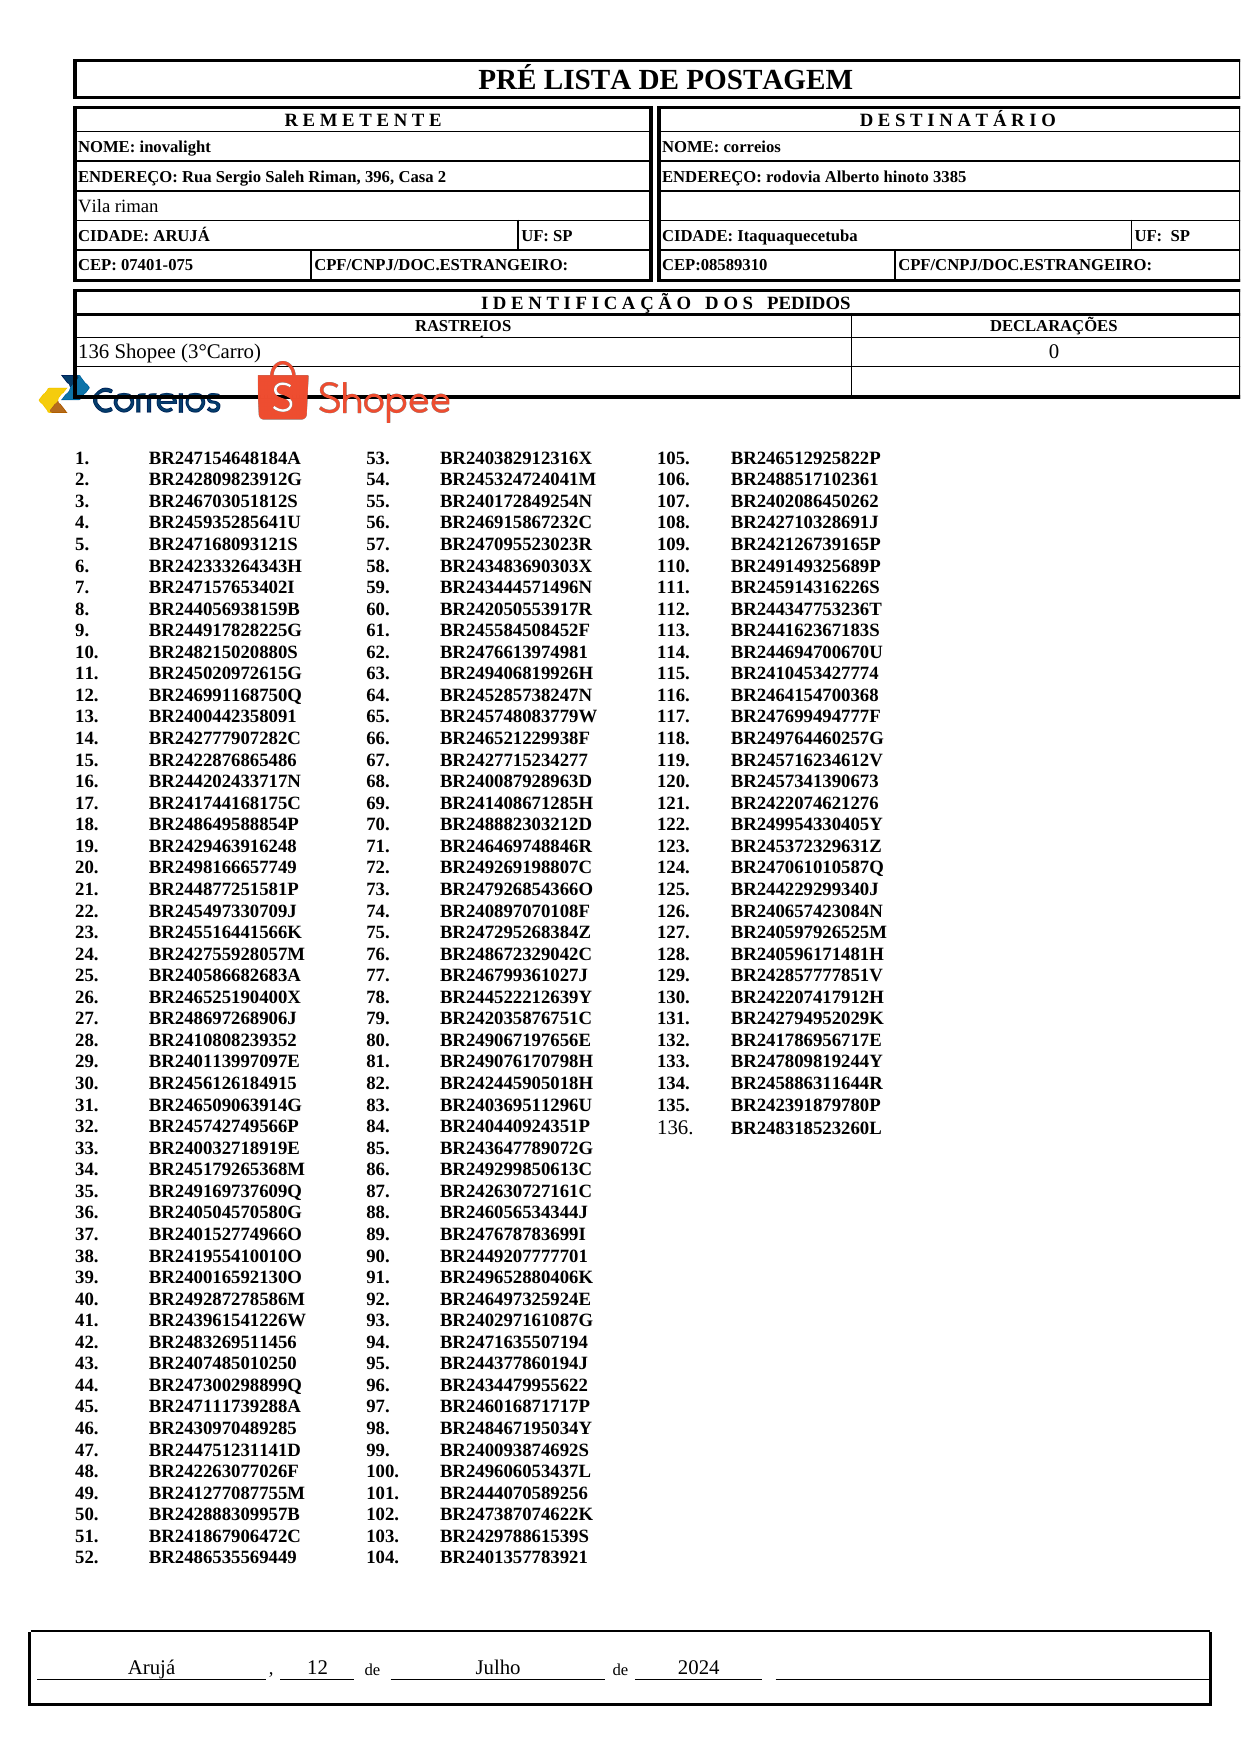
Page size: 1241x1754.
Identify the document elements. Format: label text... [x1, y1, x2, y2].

list BR249954330405Y [657, 813, 911, 835]
list BR243444571496N [366, 576, 620, 598]
list BR242710328691J [657, 511, 911, 533]
list BR241744168175C [75, 792, 329, 813]
list BR240172849254N [366, 490, 620, 511]
list BR246521229938F [366, 727, 620, 748]
list BR240152774966O [75, 1223, 329, 1244]
list BR2401357783921 [366, 1546, 620, 1568]
list BR242978861539S [366, 1525, 620, 1546]
list BR244522212639Y [366, 986, 620, 1007]
list BR246016871717P [366, 1395, 620, 1417]
list BR246991168750Q [75, 684, 329, 705]
list BR241955410010O [75, 1244, 329, 1266]
list BR249299850613C [366, 1158, 620, 1180]
list BR242755928057M [75, 943, 329, 964]
list BR2410808239352 [75, 1029, 329, 1050]
list BR246056534344J [366, 1201, 620, 1223]
list BR246469748846R [366, 835, 620, 856]
list BR247295268384Z [366, 921, 620, 943]
list BR2486535569449 [75, 1546, 329, 1568]
list BR249269198807C [366, 856, 620, 878]
list BR242391879780P [657, 1093, 911, 1115]
list BR241786956717E [657, 1029, 911, 1050]
list BR247809819244Y [657, 1050, 911, 1072]
list BR242857777851V [657, 964, 911, 986]
list BR242809823912G [75, 468, 329, 490]
list BR240504570580G [75, 1201, 329, 1223]
list BR246497325924E [366, 1288, 620, 1309]
list BR247157653402I [75, 576, 329, 598]
list BR245886311644R [657, 1072, 911, 1093]
list BR240657423084N [657, 899, 911, 921]
list BR242126739165P [657, 533, 911, 554]
list BR249149325689P [657, 554, 911, 576]
list BR243483690303X [366, 554, 620, 576]
list BR246799361027J [366, 964, 620, 986]
list BR245748083779W [366, 705, 620, 727]
list BR2488517102361 [657, 468, 911, 490]
list BR240032718919E [75, 1137, 329, 1158]
list BR248318523260L [657, 1115, 911, 1139]
list BR248649588854P [75, 813, 329, 835]
list BR248697268906J [75, 1007, 329, 1029]
list BR247300298899Q [75, 1374, 329, 1395]
list BR2476613974981 [366, 641, 620, 662]
list BR241867906472C [75, 1525, 329, 1546]
list BR244056938159B [75, 598, 329, 619]
list BR245372329631Z [657, 835, 911, 856]
list BR2430970489285 [75, 1417, 329, 1438]
list BR2457341390673 [657, 770, 911, 792]
list BR240596171481H [657, 943, 911, 964]
list BR246512925822P [657, 447, 911, 468]
list BR243961541226W [75, 1309, 329, 1331]
list BR246509063914G [75, 1093, 329, 1115]
list BR240016592130O [75, 1266, 329, 1288]
list BR242263077026F [75, 1460, 329, 1482]
list BR240369511296U [366, 1093, 620, 1115]
list BR241408671285H [366, 792, 620, 813]
list BR240586682683A [75, 964, 329, 986]
list BR240897070108F [366, 899, 620, 921]
list BR245914316226S [657, 576, 911, 598]
list BR2410453427774 [657, 662, 911, 684]
list BR249067197656E [366, 1029, 620, 1050]
list BR249606053437L [366, 1460, 620, 1482]
list BR247387074622K [366, 1503, 620, 1525]
list BR245584508452F [366, 619, 620, 641]
list BR240440924351P [366, 1115, 620, 1137]
list BR2434479955622 [366, 1374, 620, 1395]
list BR244694700670U [657, 641, 911, 662]
list BR242777907282C [75, 727, 329, 748]
list BR241277087755M [75, 1482, 329, 1503]
list BR2483269511456 [75, 1331, 329, 1352]
list BR244202433717N [75, 770, 329, 792]
list BR244917828225G [75, 619, 329, 641]
list BR2422074621276 [657, 792, 911, 813]
list BR2449207777701 [366, 1244, 620, 1266]
list BR244751231141D [75, 1438, 329, 1460]
list BR242888309957B [75, 1503, 329, 1525]
list BR2402086450262 [657, 490, 911, 511]
list BR240113997097E [75, 1050, 329, 1072]
list BR242207417912H [657, 986, 911, 1007]
list BR247154648184A [75, 447, 329, 468]
list BR247095523023R [366, 533, 620, 554]
list BR248467195034Y [366, 1417, 620, 1438]
list BR242333264343H [75, 554, 329, 576]
list BR2456126184915 [75, 1072, 329, 1093]
list BR2429463916248 [75, 835, 329, 856]
list BR240597926525M [657, 921, 911, 943]
list BR2407485010250 [75, 1352, 329, 1374]
list BR249652880406K [366, 1266, 620, 1288]
list BR246703051812S [75, 490, 329, 511]
list BR245935285641U [75, 511, 329, 533]
list BR245516441566K [75, 921, 329, 943]
list BR249406819926H [366, 662, 620, 684]
list BR244162367183S [657, 619, 911, 641]
list BR248882303212D [366, 813, 620, 835]
list BR248215020880S [75, 641, 329, 662]
list BR240297161087G [366, 1309, 620, 1331]
list BR245742749566P [75, 1115, 329, 1137]
list BR243647789072G [366, 1137, 620, 1158]
list BR240093874692S [366, 1438, 620, 1460]
list BR2400442358091 [75, 705, 329, 727]
list BR247699494777F [657, 705, 911, 727]
list BR240087928963D [366, 770, 620, 792]
list BR244229299340J [657, 878, 911, 899]
list BR249076170798H [366, 1050, 620, 1072]
list BR242630727161C [366, 1180, 620, 1201]
list BR247678783699I [366, 1223, 620, 1244]
list BR247061010587Q [657, 856, 911, 878]
list BR245716234612V [657, 748, 911, 770]
list BR2498166657749 [75, 856, 329, 878]
list BR245285738247N [366, 684, 620, 705]
list BR247111739288A [75, 1395, 329, 1417]
list BR2444070589256 [366, 1482, 620, 1503]
list BR240382912316X [366, 447, 620, 468]
list BR245020972615G [75, 662, 329, 684]
list BR2464154700368 [657, 684, 911, 705]
list BR242445905018H [366, 1072, 620, 1093]
list BR2427715234277 [366, 748, 620, 770]
list BR249764460257G [657, 727, 911, 748]
list BR245179265368M [75, 1158, 329, 1180]
list BR242794952029K [657, 1007, 911, 1029]
list BR247168093121S [75, 533, 329, 554]
list BR249287278586M [75, 1288, 329, 1309]
list BR245497330709J [75, 899, 329, 921]
list BR244347753236T [657, 598, 911, 619]
list BR245324724041M [366, 468, 620, 490]
list BR2422876865486 [75, 748, 329, 770]
list BR246525190400X [75, 986, 329, 1007]
list BR249169737609Q [75, 1180, 329, 1201]
list BR2471635507194 [366, 1331, 620, 1352]
list BR244877251581P [75, 878, 329, 899]
list BR247926854366O [366, 878, 620, 899]
list BR246915867232C [366, 511, 620, 533]
list BR242050553917R [366, 598, 620, 619]
list BR248672329042C [366, 943, 620, 964]
list BR242035876751C [366, 1007, 620, 1029]
list BR244377860194J [366, 1352, 620, 1374]
